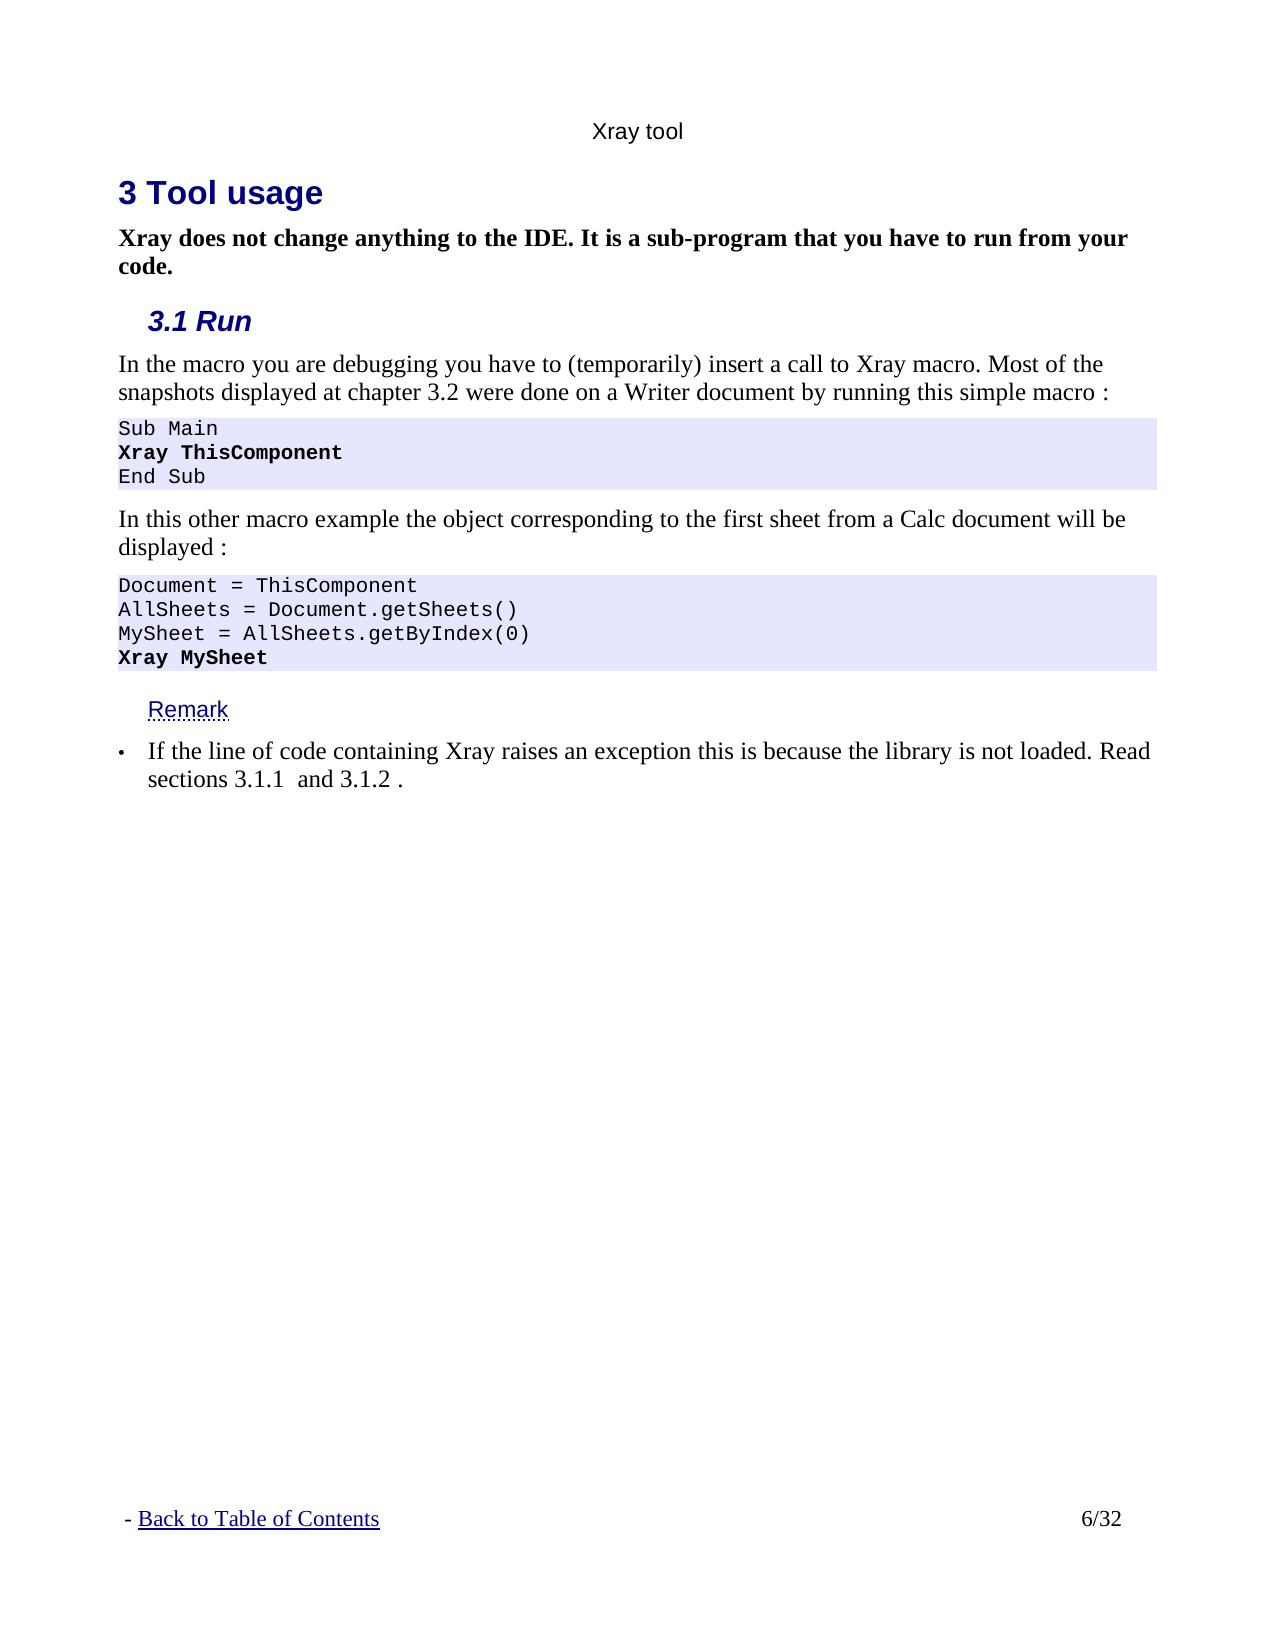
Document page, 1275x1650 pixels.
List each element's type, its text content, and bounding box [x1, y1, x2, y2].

text AllSheets = Document.getSheets() [118, 599, 1157, 623]
text Sub Main [118, 418, 1157, 442]
text End Sub [118, 466, 1157, 490]
text MySheet = AllSheets.getByIndex(0) [118, 623, 1157, 647]
subtitle Remark [148, 696, 1157, 722]
text In the macro you are debugging you have to (temporarily) insert a call to Xray macro. Most of the snapshots displayed at chapter 3.2 were done on a Writer document by running this simple macro : [118, 350, 1157, 406]
subtitle Run [148, 305, 1157, 337]
subtitle Tool usage [118, 174, 1157, 211]
text Xray MySheet [118, 647, 1157, 671]
list If the line of code containing Xray raises an exception this is because the library is not loaded. Read sections 3.1.1 and 3.1.2 . [118, 737, 1157, 793]
text Xray does not change anything to the IDE. It is a sub-program that you have to run from your code. [118, 224, 1157, 280]
text Xray ThisComponent [118, 442, 1157, 466]
text Document = ThisComponent [118, 575, 1157, 599]
text In this other macro example the object corresponding to the first sheet from a Calc document will be displayed : [118, 505, 1157, 561]
